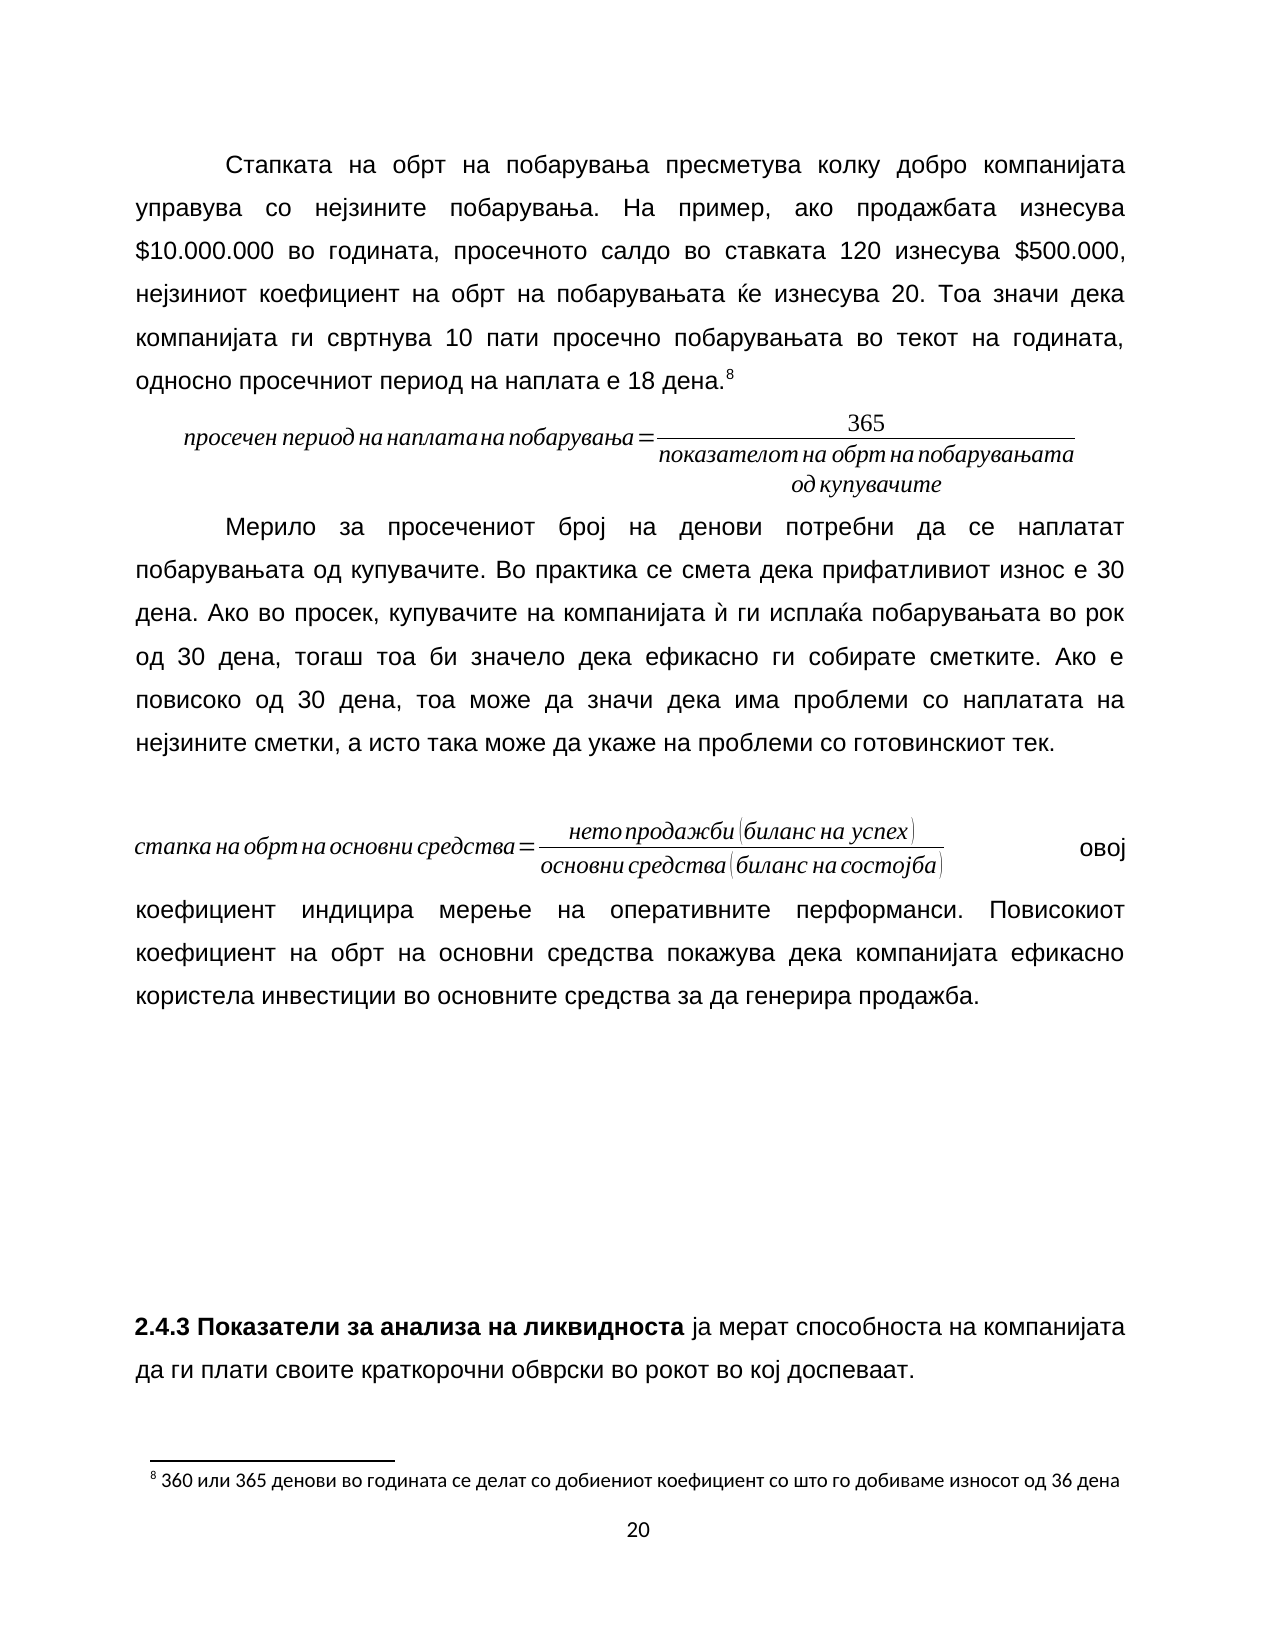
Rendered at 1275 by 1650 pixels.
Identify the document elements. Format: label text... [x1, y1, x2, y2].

text Мерило за просечениот број на денови потребни да се наплатат побарувањата од купувачите. Во практика се смета дека прифатливиот износ е 30 дена. Ако во просек, купувачите на компанијата ѝ ги исплаќа побарувањата во рок од 30 дена, тогаш тоа би значело дека ефикасно ги собирате сметките. Ако е повисоко од 30 дена, тоа може да значи дека има проблеми со наплатата на нејзините сметки, а исто така може да укаже на проблеми со готовинскиот тек. [134, 512, 1126, 757]
text Стапката на обрт на побарувања пресметува колку добро компанијата управува со нејзините побарувања. На пример, ако продажбата изнесува $10.000.000 во годината, просечното салдо во ставката 120 изнесува $500.000, нејзиниот коефициент на обрт на побарувањата ќе изнесува 20. Тоа значи дека компанијата ги свртнува 10 пати просечно побарувањата во текот на годината, односно просечниот период на наплата е 18 дена. [134, 150, 1126, 394]
text 360 или 365 денови во годината се делат со добиениот коефициент со што го добиваме износот од 36 дена [150, 1467, 1126, 1493]
text 2.4.3 Показатели за анализа на ликвидноста ја мерат способноста на компанијата да ги плати своите краткорочни обврски во рокот во кој доспеваат. [134, 1312, 1126, 1383]
text овој коефициент индицира мерење на оперативните перформанси. Повисокиот коефициент на обрт на основни средства покажува дека компанијата ефикасно користела инвестиции во основните средства за да генерира продажба. [134, 816, 1126, 1010]
